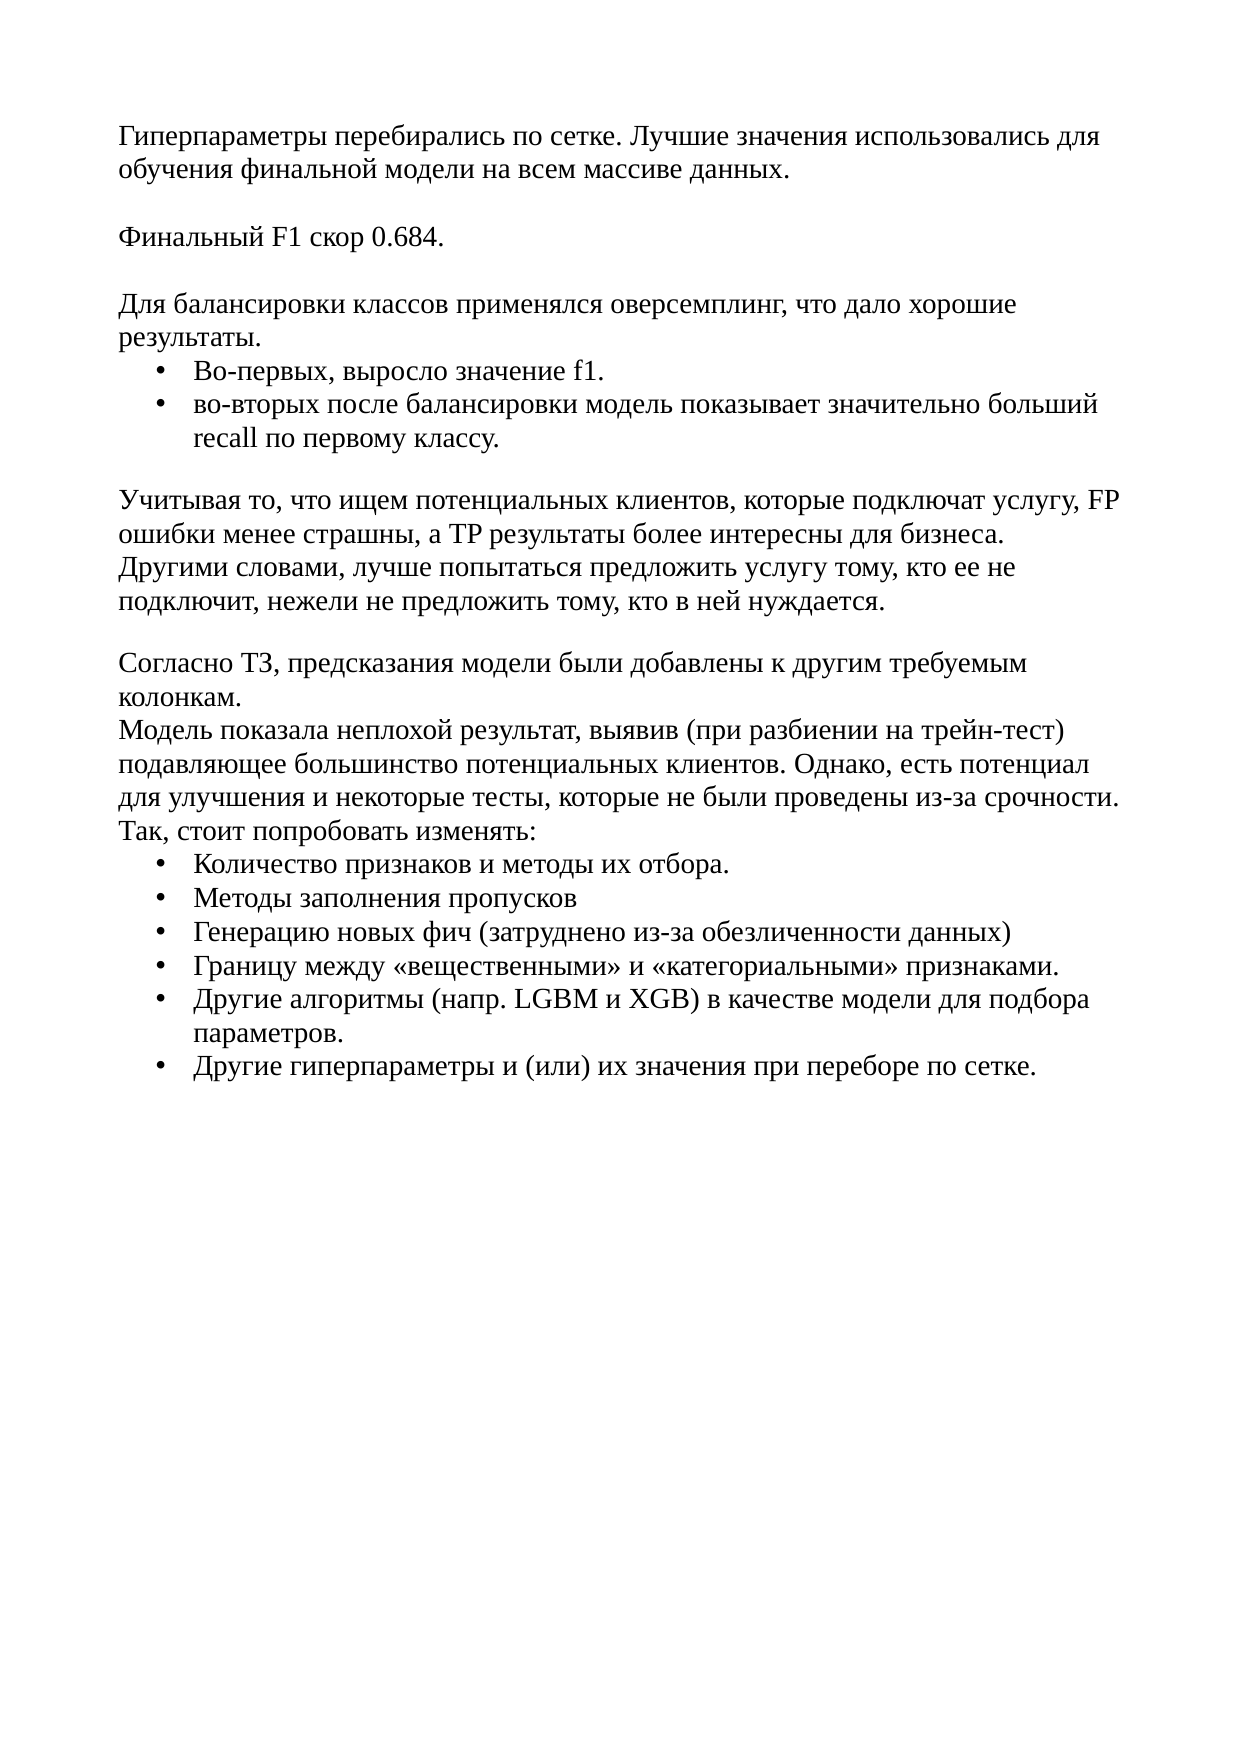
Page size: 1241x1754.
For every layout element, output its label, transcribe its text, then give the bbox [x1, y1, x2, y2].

text Модель показала неплохой результат, выявив (при разбиении на трейн-тест) подавляющее большинство потенциальных клиентов. Однако, есть потенциал для улучшения и некоторые тесты, которые не были проведены из-за срочности. Так, стоит попробовать изменять: [118, 712, 1122, 847]
text Согласно ТЗ, предсказания модели были добавлены к другим требуемым колонкам. [118, 645, 1122, 712]
text Учитывая то, что ищем потенциальных клиентов, которые подключат услугу, FP ошибки менее страшны, а TP результаты более интересны для бизнеса. Другими словами, лучше попытаться предложить услугу тому, кто ее не подключит, нежели не предложить тому, кто в ней нуждается. [118, 482, 1122, 617]
text Финальный F1 скор 0.684. [118, 219, 1122, 252]
list Методы заполнения пропусков [156, 880, 1122, 914]
text Гиперпараметры перебирались по сетке. Лучшие значения использовались для обучения финальной модели на всем массиве данных. [118, 118, 1122, 185]
list Другие алгоритмы (напр. LGBM и XGB) в качестве модели для подбора параметров. [156, 981, 1122, 1048]
list Другие гиперпараметры и (или) их значения при переборе по сетке. [156, 1048, 1122, 1082]
list Границу между «вещественными» и «категориальными» признаками. [156, 948, 1122, 981]
list Генерацию новых фич (затруднено из-за обезличенности данных) [156, 914, 1122, 948]
list Количество признаков и методы их отбора. [156, 847, 1122, 880]
list во-вторых после балансировки модель показывает значительно больший recall по первому классу. [156, 387, 1122, 454]
text Для балансировки классов применялся оверсемплинг, что дало хорошие результаты. [118, 286, 1122, 353]
list Во-первых, выросло значение f1. [156, 353, 1122, 387]
